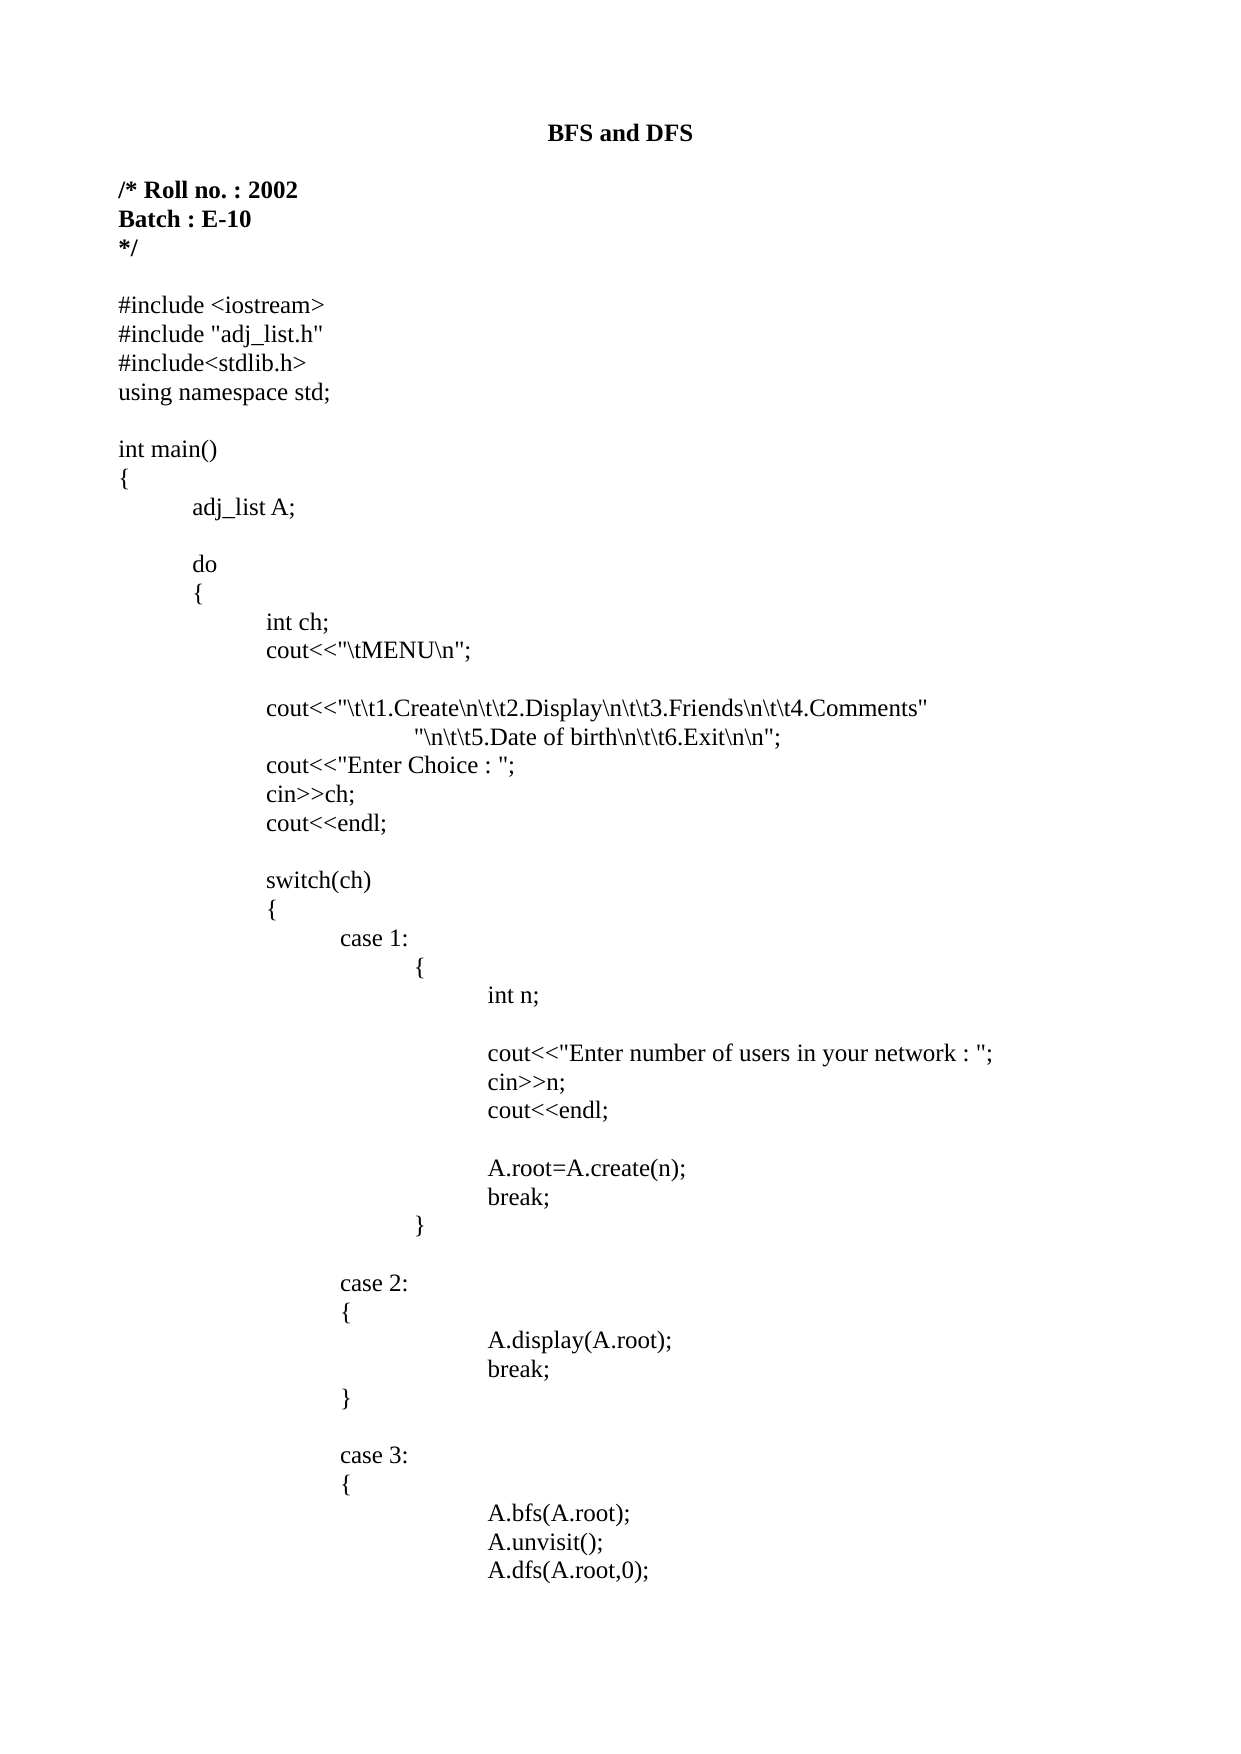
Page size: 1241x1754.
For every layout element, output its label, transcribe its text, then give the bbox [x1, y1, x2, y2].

text { [118, 463, 1122, 492]
text } [118, 1383, 1122, 1412]
text #include "adj_list.h" [118, 319, 1122, 348]
text int main() [118, 434, 1122, 463]
text cout<<"Enter Choice : "; [118, 751, 1122, 779]
text "\n\t\t5.Date of birth\n\t\t6.Exit\n\n"; [118, 722, 1122, 751]
text case 1: [118, 923, 1122, 952]
text A.bfs(A.root); [118, 1498, 1122, 1527]
text } [118, 1211, 1122, 1239]
text #include<stdlib.h> [118, 348, 1122, 377]
text /* Roll no. : 2002 [118, 176, 1122, 204]
text A.display(A.root); [118, 1326, 1122, 1354]
text cout<<"\tMENU\n"; [118, 636, 1122, 664]
text do [118, 549, 1122, 578]
text { [118, 894, 1122, 923]
text cin>>n; [118, 1067, 1122, 1096]
text */ [118, 233, 1122, 262]
text adj_list A; [118, 492, 1122, 521]
text Batch : E-10 [118, 204, 1122, 233]
text A.dfs(A.root,0); [118, 1556, 1122, 1584]
text { [118, 1469, 1122, 1498]
text A.root=A.create(n); [118, 1153, 1122, 1182]
text break; [118, 1182, 1122, 1211]
text { [118, 1297, 1122, 1326]
text cin>>ch; [118, 779, 1122, 808]
text cout<<"\t\t1.Create\n\t\t2.Display\n\t\t3.Friends\n\t\t4.Comments" [118, 693, 1122, 722]
text { [118, 578, 1122, 607]
text switch(ch) [118, 866, 1122, 894]
text using namespace std; [118, 377, 1122, 406]
text A.unvisit(); [118, 1527, 1122, 1556]
text case 3: [118, 1441, 1122, 1469]
text break; [118, 1354, 1122, 1383]
text case 2: [118, 1268, 1122, 1297]
text cout<<endl; [118, 808, 1122, 837]
text cout<<endl; [118, 1096, 1122, 1124]
text int ch; [118, 607, 1122, 636]
text int n; [118, 981, 1122, 1009]
text BFS and DFS [118, 118, 1122, 147]
text cout<<"Enter number of users in your network : "; [118, 1038, 1122, 1067]
text { [118, 952, 1122, 981]
text #include <iostream> [118, 291, 1122, 319]
